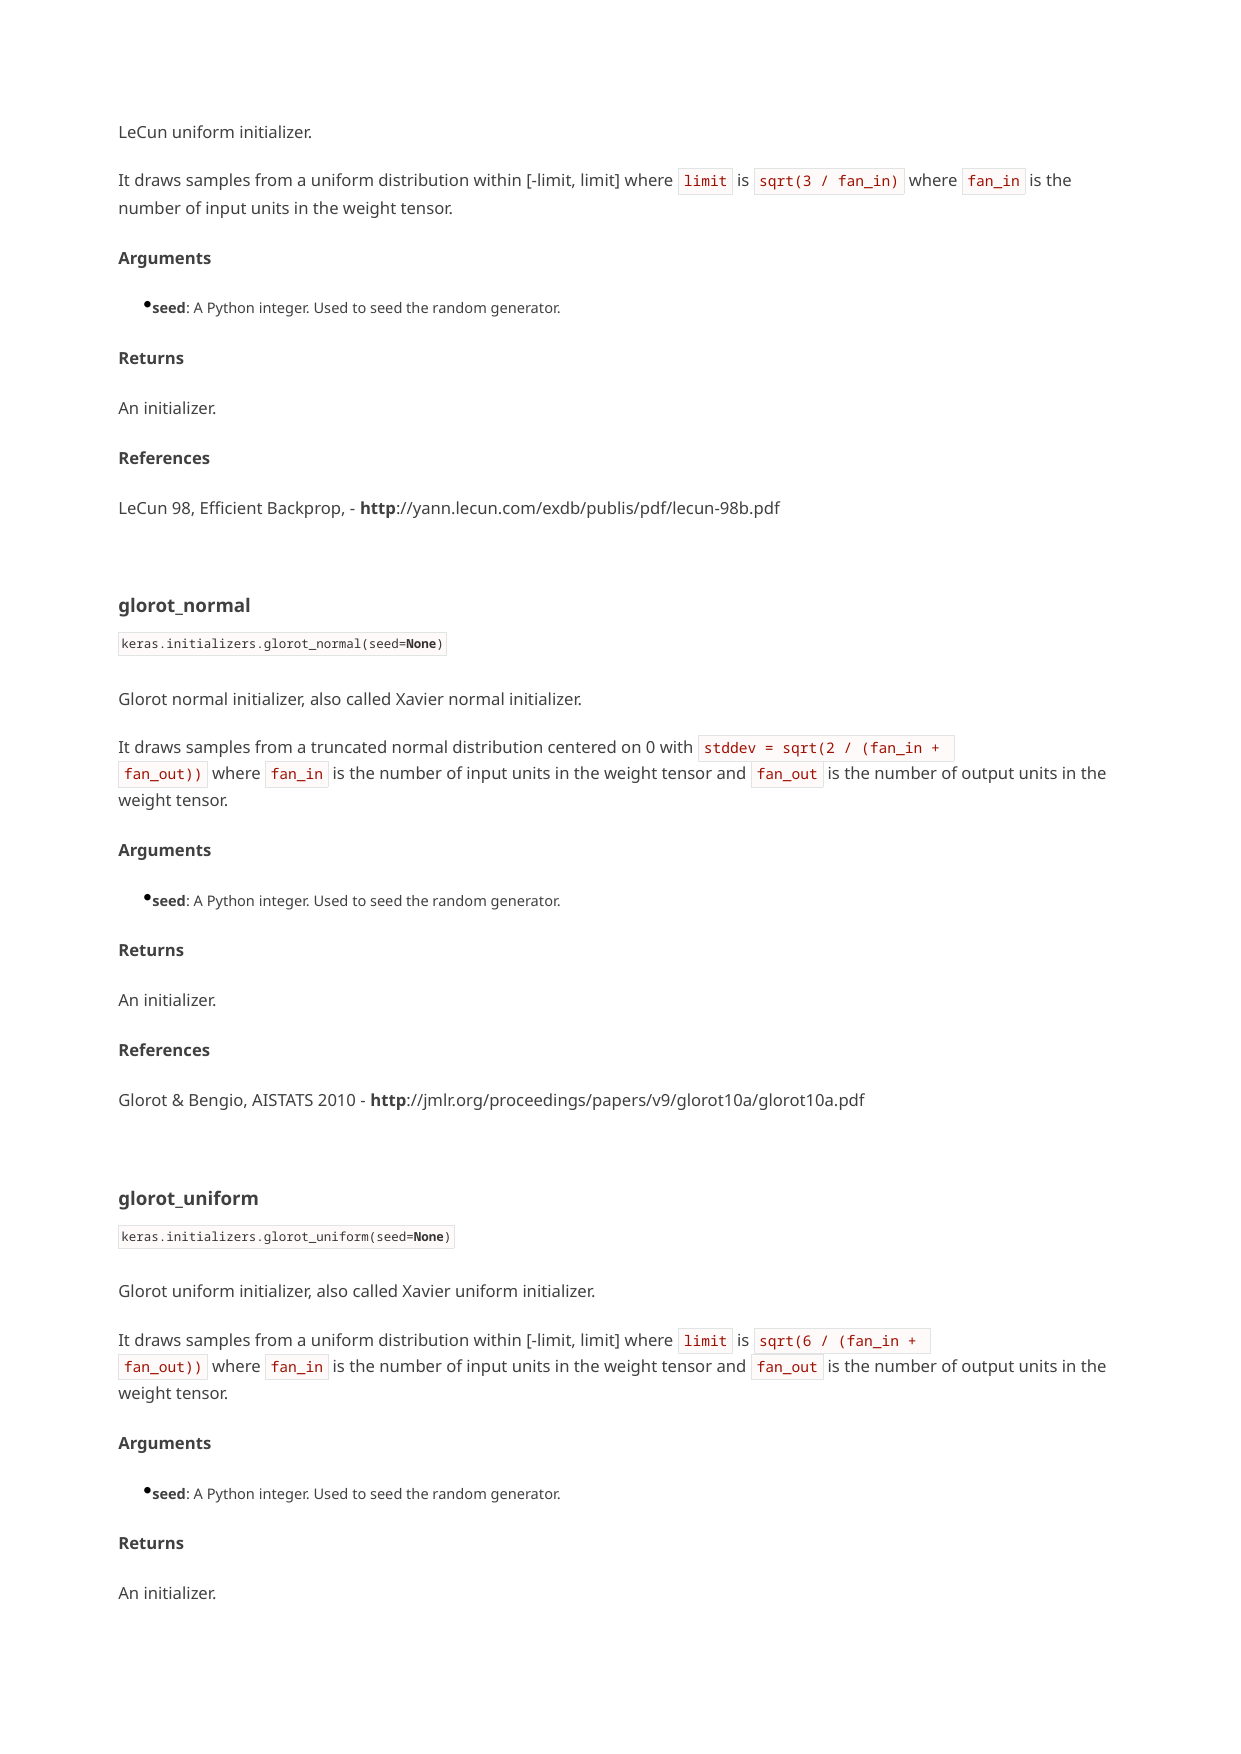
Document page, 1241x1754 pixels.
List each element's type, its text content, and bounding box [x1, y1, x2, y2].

list seed: A Python integer. Used to seed the random generator. [143, 1479, 1122, 1504]
text Returns [118, 937, 1122, 962]
text Arguments [118, 837, 1122, 862]
text It draws samples from a truncated normal distribution centered on 0 with stddev = sqrt(2 / (fan_in + fan_out)) where fan_in is the number of input units in the weight tensor and fan_out is the number of output units in the weight tensor. [118, 735, 1122, 812]
text It draws samples from a uniform distribution within [-limit, limit] where limit is sqrt(3 / fan_in) where fan_in is the number of input units in the weight tensor. [118, 168, 1122, 219]
text An initializer. [118, 394, 1122, 419]
text Arguments [118, 1429, 1122, 1454]
text LeCun 98, Efficient Backprop, - http://yann.lecun.com/exdb/publis/pdf/lecun-98b.pdf [118, 494, 1122, 519]
text Glorot uniform initializer, also called Xavier uniform initializer. [118, 1278, 1122, 1303]
list seed: A Python integer. Used to seed the random generator. [143, 294, 1122, 319]
text Glorot normal initializer, also called Xavier normal initializer. [118, 685, 1122, 710]
list seed: A Python integer. Used to seed the random generator. [143, 887, 1122, 912]
text An initializer. [118, 987, 1122, 1012]
text Returns [118, 344, 1122, 369]
text Glorot & Bengio, AISTATS 2010 - http://jmlr.org/proceedings/papers/v9/glorot10a/glorot10a.pdf [118, 1087, 1122, 1112]
text It draws samples from a uniform distribution within [-limit, limit] where limit is sqrt(6 / (fan_in + fan_out)) where fan_in is the number of input units in the weight tensor and fan_out is the number of output units in the weight tensor. [118, 1328, 1122, 1404]
text Returns [118, 1529, 1122, 1554]
text References [118, 1037, 1122, 1062]
text [455, 1225, 1122, 1248]
text LeCun uniform initializer. [118, 118, 1122, 143]
text [447, 632, 1122, 655]
text keras.initializers.glorot_uniform(seed=None) [119, 1226, 454, 1248]
subtitle glorot_normal [118, 592, 1122, 618]
text References [118, 444, 1122, 469]
text keras.initializers.glorot_normal(seed=None) [119, 633, 446, 655]
text An initializer. [118, 1579, 1122, 1604]
subtitle glorot_uniform [118, 1185, 1122, 1210]
text Arguments [118, 244, 1122, 269]
